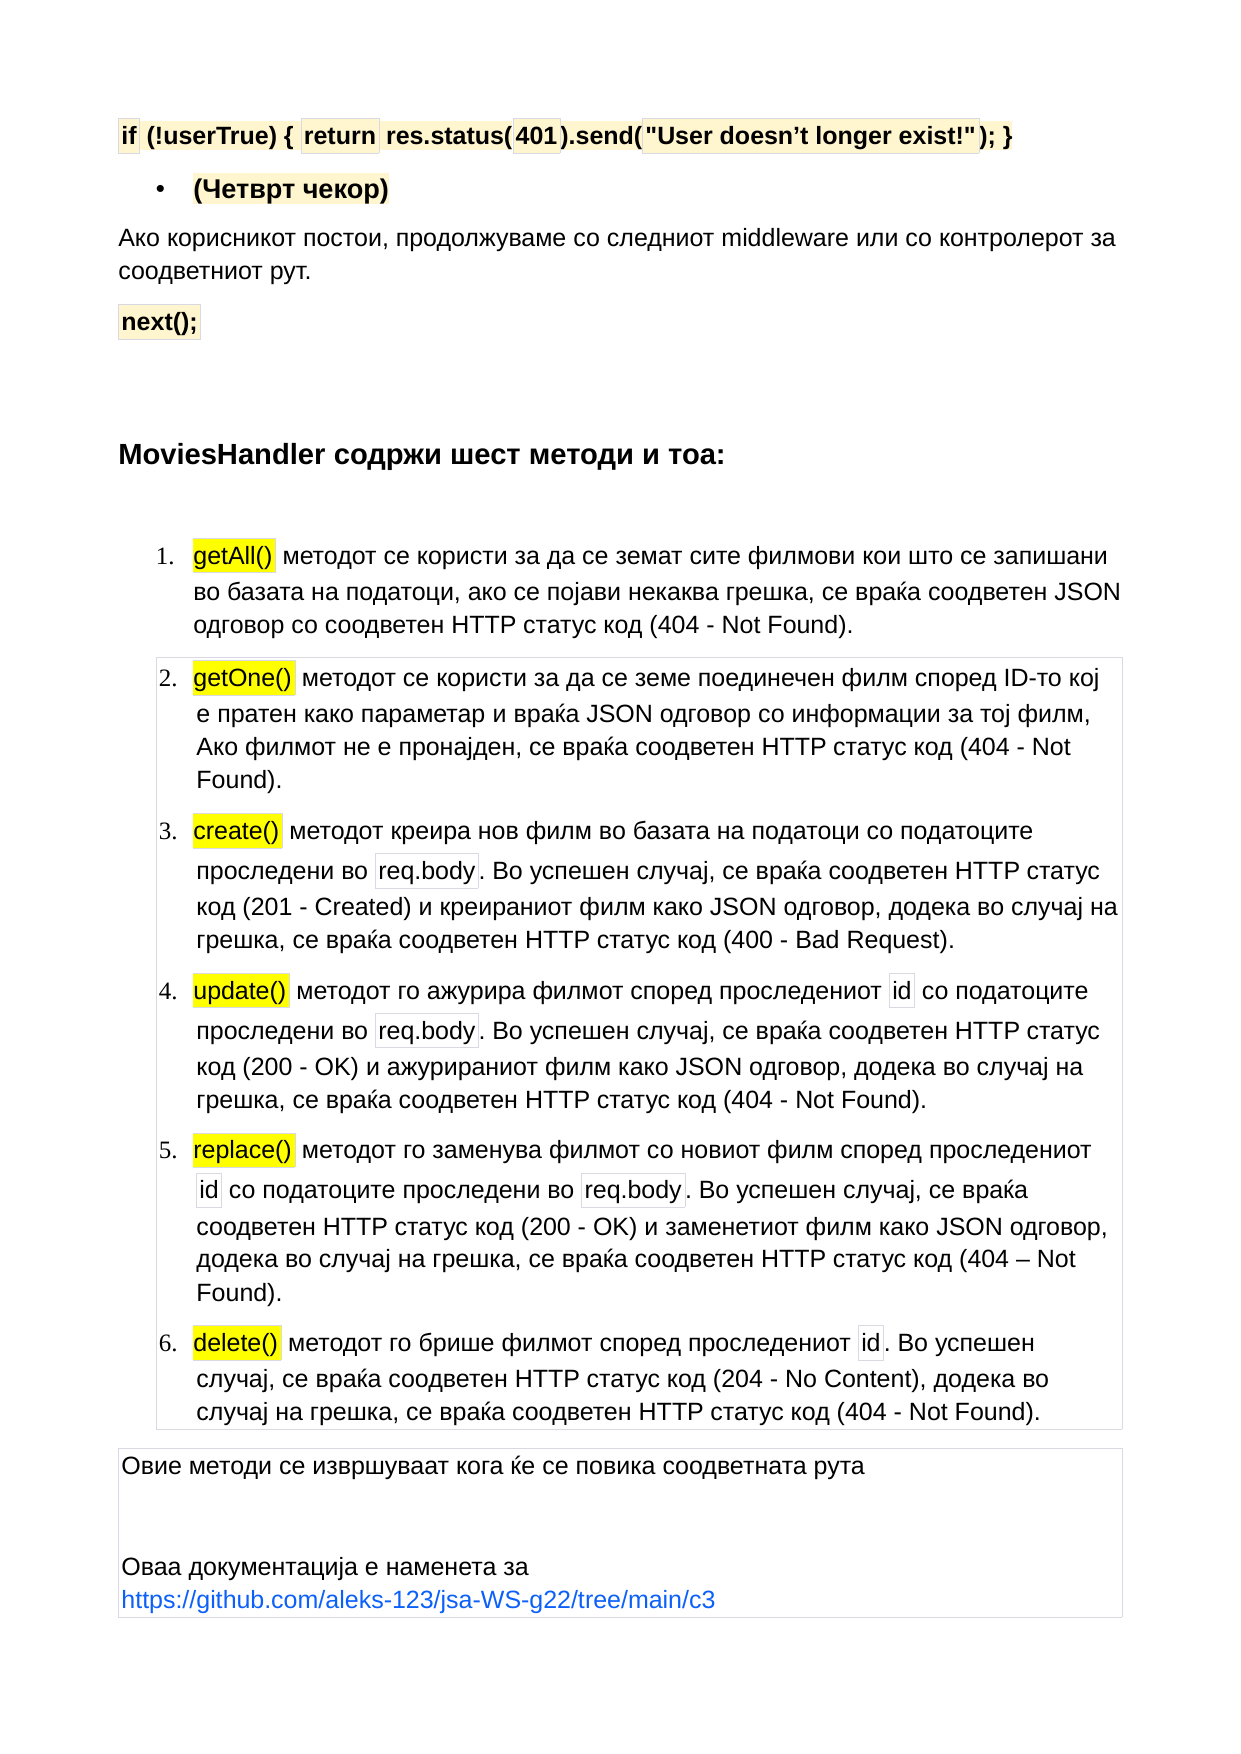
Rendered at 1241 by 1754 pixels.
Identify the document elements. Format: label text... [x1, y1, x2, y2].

text (!userTrue) { [140, 118, 301, 153]
text [201, 304, 1122, 339]
text MoviesHandler содржи шест методи и тоа: [118, 437, 1122, 470]
list getOne() методот се користи за да се земе поединечен филм според ID-то кој е пратен како параметар и враќа JSON одговор со информации за тој филм, Ако филмот не е пронајден, се враќа соодветен HTTP статус код (404 - Not Found). [157, 658, 1122, 794]
list delete() методот го брише филмот според проследениот id. Во успешен случај, се враќа соодветен HTTP статус код (204 - No Content), додека во случај на грешка, се враќа соодветен HTTP статус код (404 - Not Found). [157, 1322, 1122, 1429]
text 401 [514, 119, 560, 153]
text "User doesn’t longer exist!" [643, 119, 979, 153]
list replace() методот го заменува филмот со новиот филм според проследениот id со податоците проследени во req.body. Во успешен случај, се враќа соодветен HTTP статус код (200 - OK) и заменетиот филм како JSON одговор, додека во случај на грешка, се враќа соодветен HTTP статус код (404 – Not Found). [157, 1129, 1122, 1306]
text if [119, 119, 139, 153]
text Овие методи се извршуваат кога ќе се повика соодветната рута [119, 1449, 1122, 1479]
text return [302, 119, 379, 153]
list getAll() методот се користи за да се земат сите филмови кои што се запишани во базата на податоци, aко се појави некаква грешка, се враќа соодветен JSON одговор со соодветен HTTP статус код (404 - Not Found). [156, 538, 1122, 638]
text ).send( [561, 118, 642, 153]
list (Четврт чекор) [156, 173, 1122, 204]
text Ако корисникот постои, продолжуваме со следниот middleware или со контролерот за соодветниот рут. [118, 223, 1122, 285]
list update() методот го ажурира филмот според проследениот id со податоците проследени во req.body. Во успешен случај, се враќа соодветен HTTP статус код (200 - OK) и ажурираниот филм како JSON одговор, додека во случај на грешка, се враќа соодветен HTTP статус код (404 - Not Found). [157, 970, 1122, 1113]
text next(); [119, 305, 200, 339]
text res.status( [380, 118, 513, 153]
list create() методот креира нов филм во базата на податоци со податоците проследени во req.body. Во успешен случај, се враќа соодветен HTTP статус код (201 - Created) и креираниот филм како JSON одговор, додека во случај на грешка, се враќа соодветен HTTP статус код (400 - Bad Request). [157, 810, 1122, 954]
text ); } [980, 118, 1122, 153]
text Оваа документација е наменета за https://github.com/aleks-123/jsa-WS-g22/tree/main/c3 [119, 1549, 1122, 1617]
